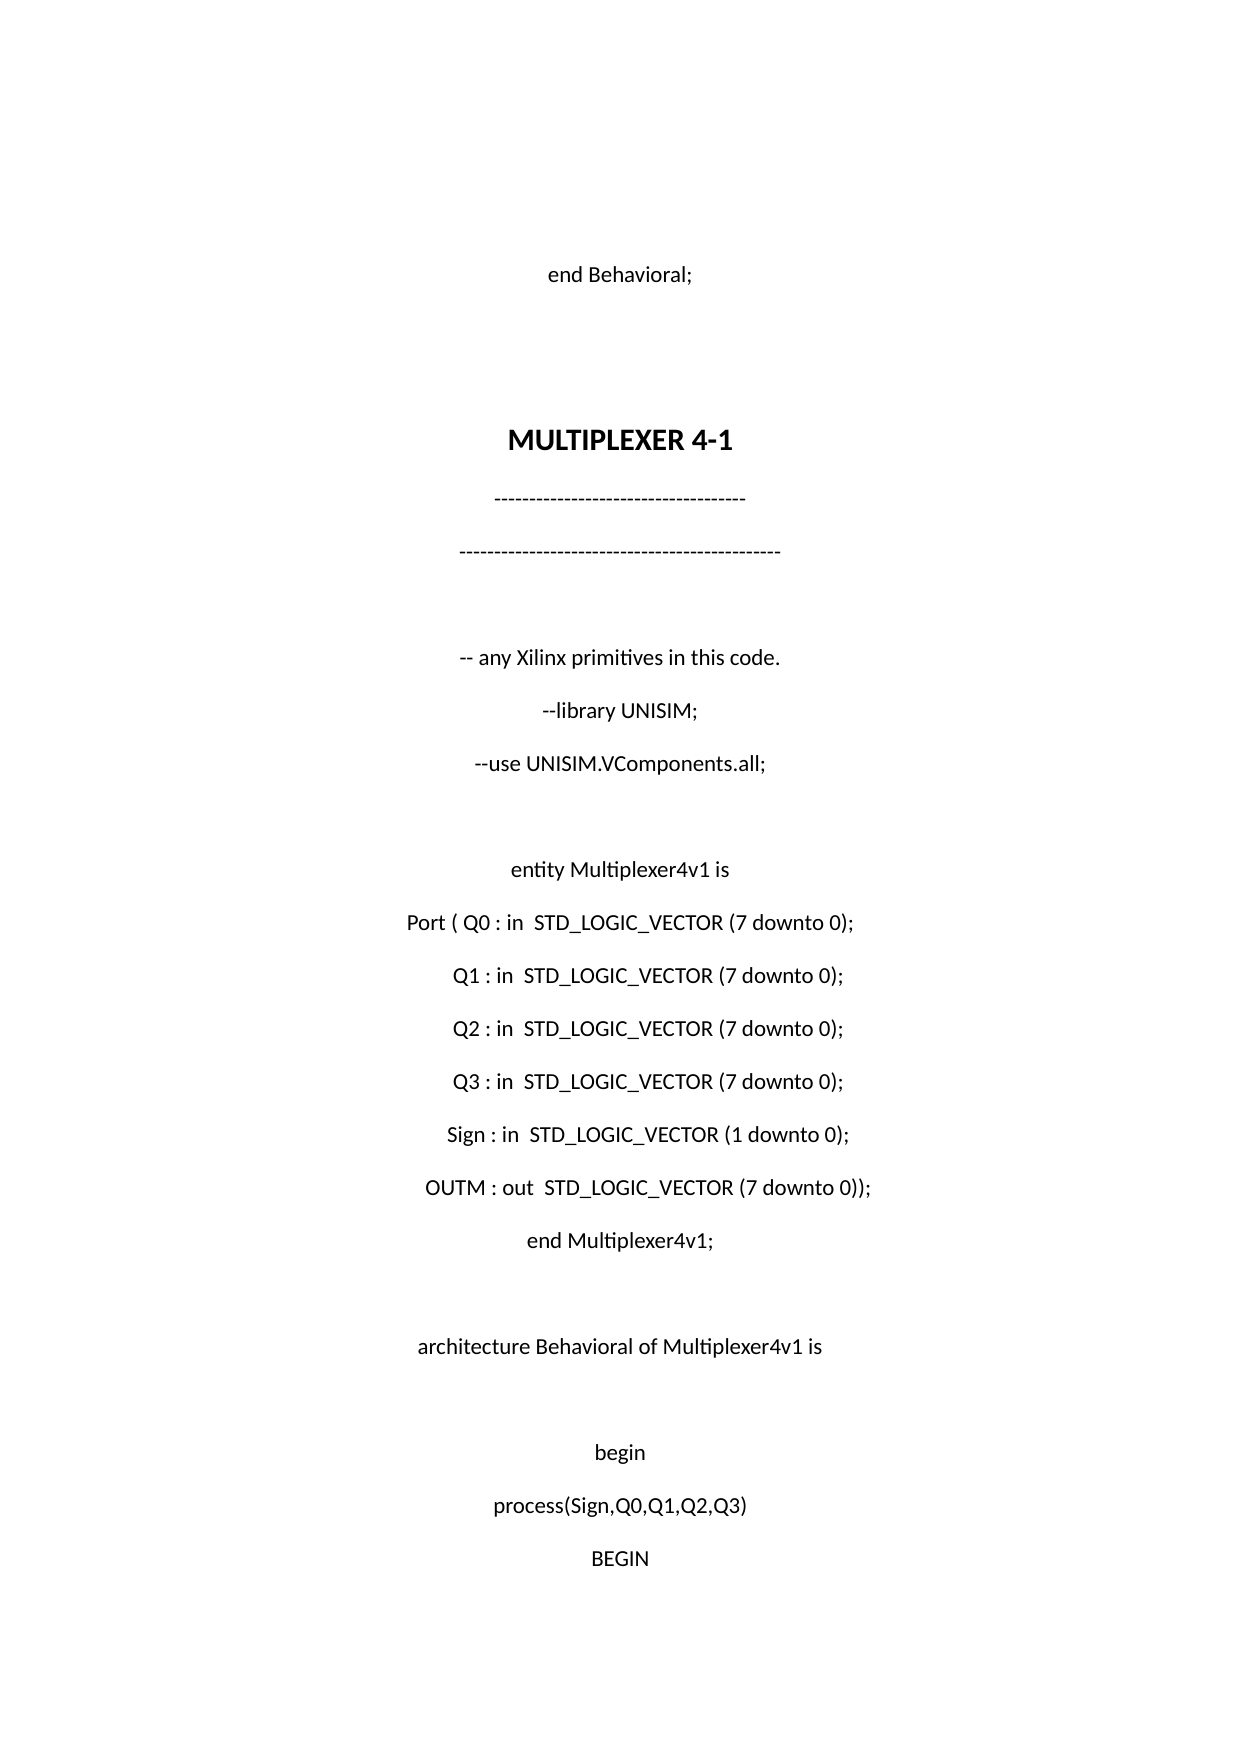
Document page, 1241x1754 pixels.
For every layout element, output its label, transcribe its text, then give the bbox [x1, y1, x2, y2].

text ------------------------------------ [187, 484, 1053, 512]
text ---------------------------------------------- [187, 537, 1053, 565]
text entity Multiplexer4v1 is [187, 855, 1053, 883]
text -- any Xilinx primitives in this code. [187, 643, 1053, 671]
text Port ( Q0 : in STD_LOGIC_VECTOR (7 downto 0); [187, 908, 1053, 936]
text begin [187, 1438, 1053, 1467]
text end Multiplexer4v1; [187, 1226, 1053, 1254]
text --library UNISIM; [187, 696, 1053, 724]
text --use UNISIM.VComponents.all; [187, 749, 1053, 777]
text BEGIN [187, 1544, 1053, 1573]
text architecture Behavioral of Multiplexer4v1 is [187, 1332, 1053, 1361]
text Q1 : in STD_LOGIC_VECTOR (7 downto 0); [187, 961, 1053, 989]
text OUTM : out STD_LOGIC_VECTOR (7 downto 0)); [187, 1173, 1053, 1201]
text Q2 : in STD_LOGIC_VECTOR (7 downto 0); [187, 1014, 1053, 1042]
text MULTIPLEXER 4-1 [187, 419, 1053, 458]
text Q3 : in STD_LOGIC_VECTOR (7 downto 0); [187, 1067, 1053, 1095]
text Sign : in STD_LOGIC_VECTOR (1 downto 0); [187, 1120, 1053, 1148]
text process(Sign,Q0,Q1,Q2,Q3) [187, 1492, 1053, 1519]
text end Behavioral; [187, 261, 1053, 288]
